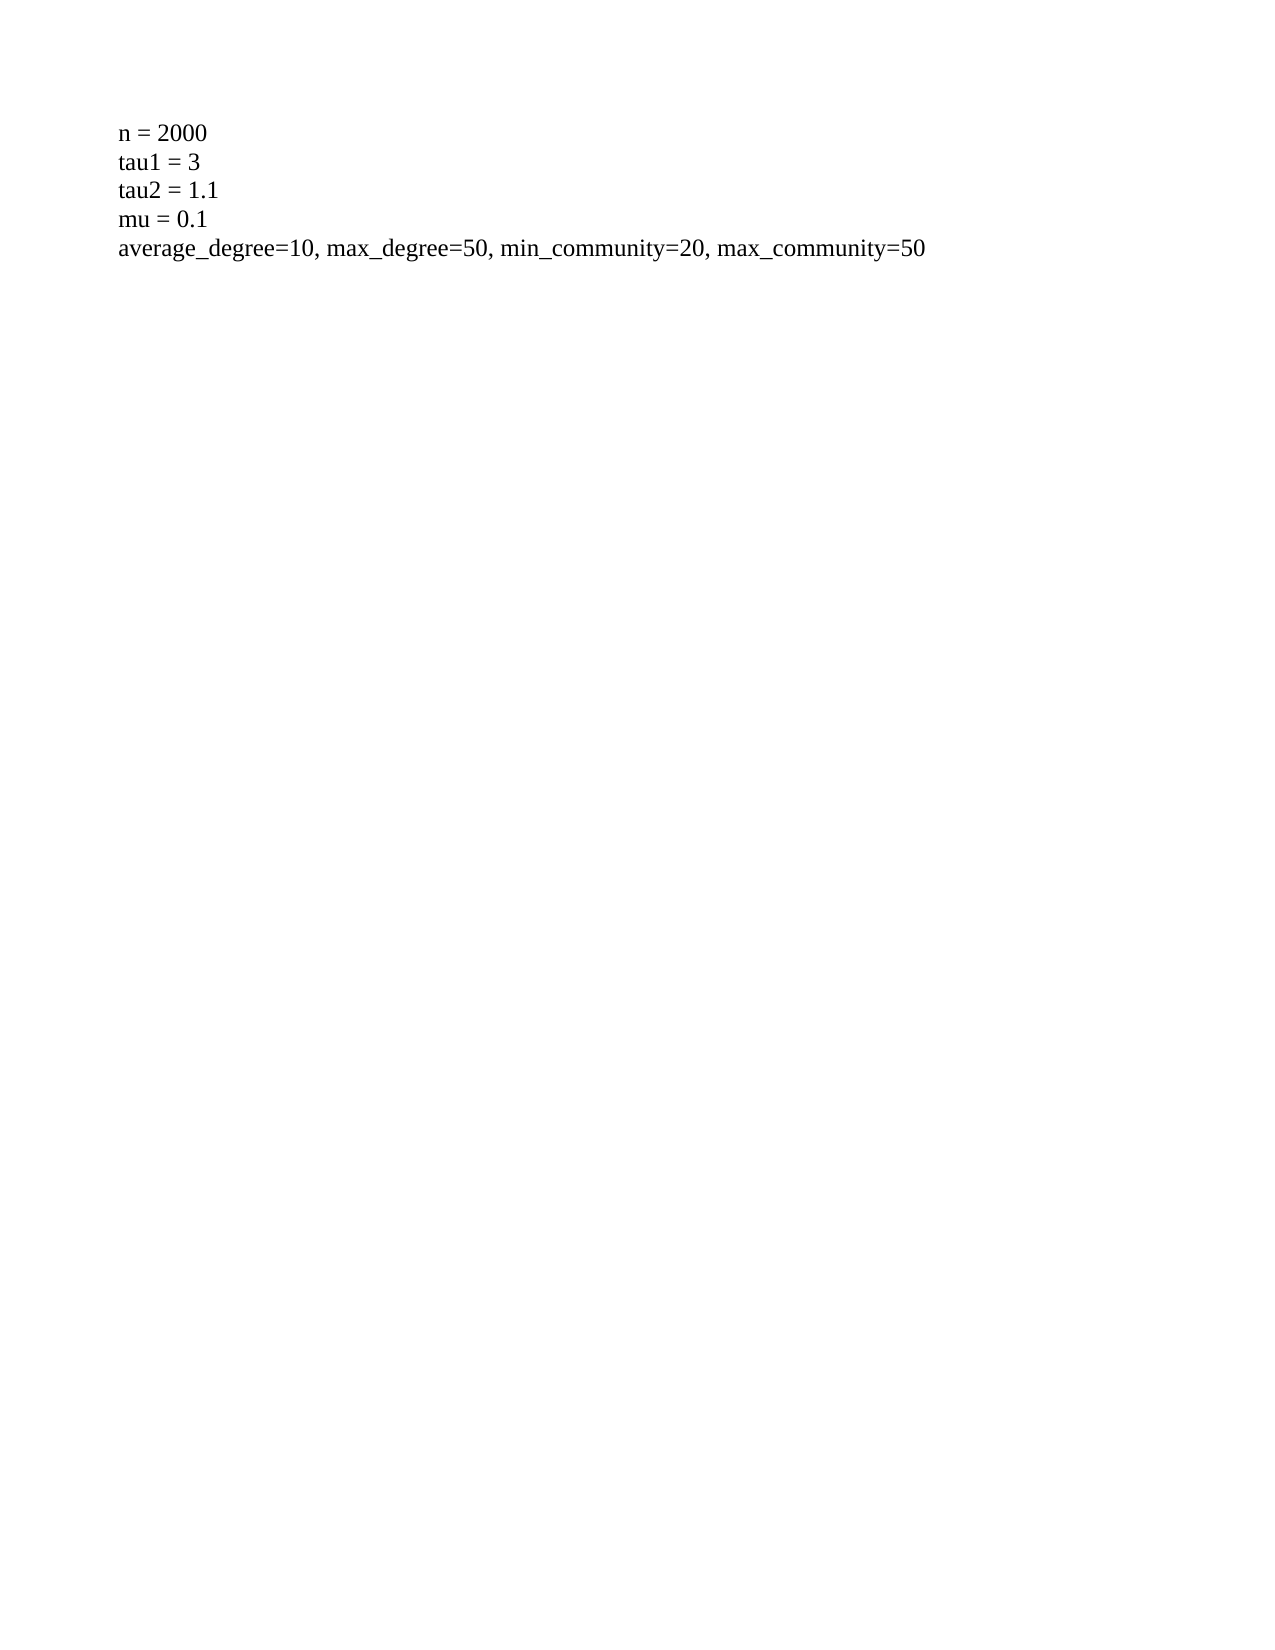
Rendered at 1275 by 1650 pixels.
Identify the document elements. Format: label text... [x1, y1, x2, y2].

text mu = 0.1 [118, 204, 1157, 233]
text average_degree=10, max_degree=50, min_community=20, max_community=50 [118, 233, 1157, 262]
text tau2 = 1.1 [118, 176, 1157, 204]
text tau1 = 3 [118, 147, 1157, 176]
text n = 2000 [118, 118, 1157, 147]
